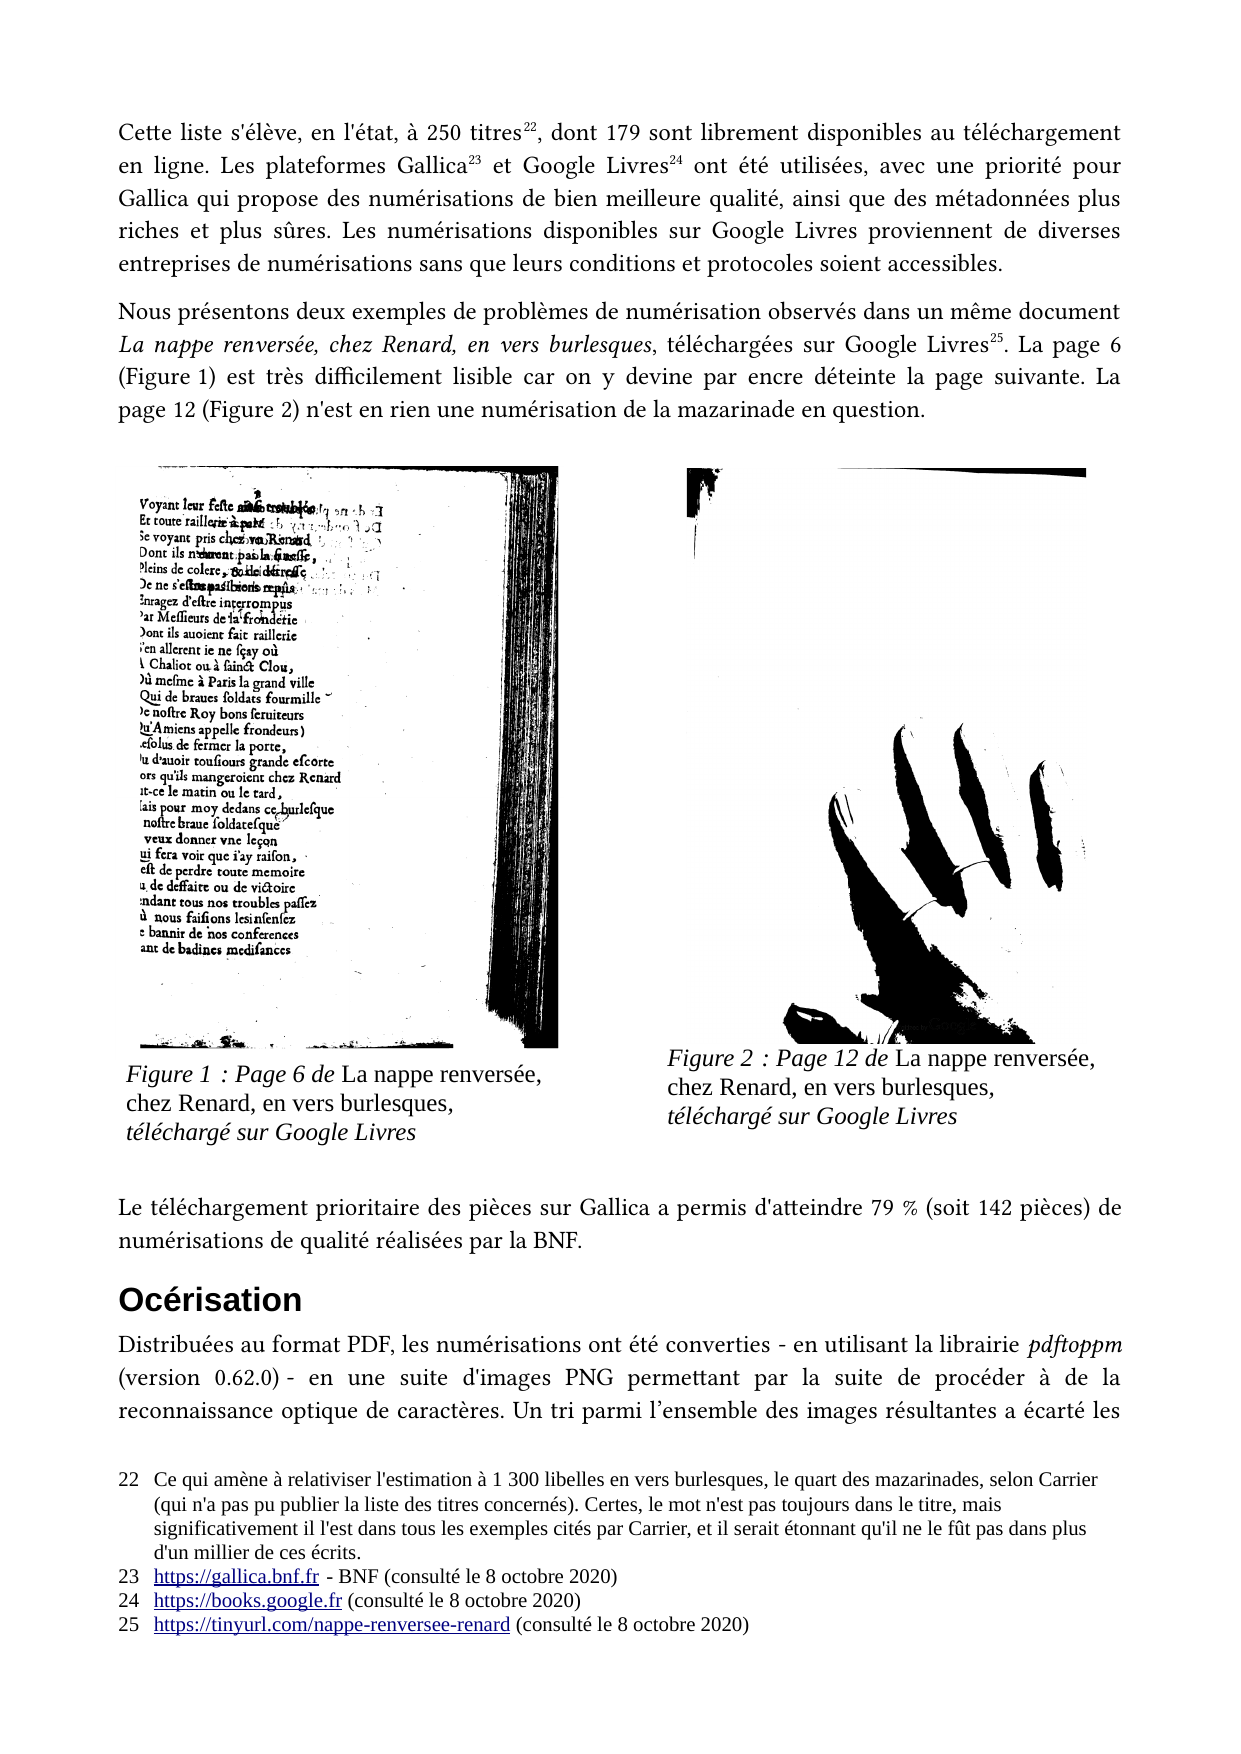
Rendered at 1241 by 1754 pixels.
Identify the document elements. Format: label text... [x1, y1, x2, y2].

text Cette liste s'élève, en l'état, à 250 titres, dont 179 sont librement disponibles au téléchargement en ligne. Les plateformes Gallica et Google Livres ont été utilisées, avec une priorité pour Gallica qui propose des numérisations de bien meilleure qualité, ainsi que des métadonnées plus riches et plus sûres. Les numérisations disponibles sur Google Livres proviennent de diverses entreprises de numérisations sans que leurs conditions et protocoles soient accessibles. [118, 118, 1122, 278]
subtitle Océrisation [118, 1279, 1122, 1318]
text Figure 1 : Page 6 de La nappe renversée, chez Renard, en vers burlesques, téléchargé sur Google Livres [126, 1060, 553, 1146]
text https://tinyurl.com/nappe-renversee-renard (consulté le 8 octobre 2020) [118, 1612, 1122, 1636]
text Figure 2 : Page 12 de La nappe renversée, chez Renard, en vers burlesques, téléchargé sur Google Livres [667, 469, 1106, 1129]
text Ce qui amène à relativiser l'estimation à 1 300 libelles en vers burlesques, le quart des mazarinades, selon Carrier (qui n'a pas pu publier la liste des titres concernés). Certes, le mot n'est pas toujours dans le titre, mais significativement il l'est dans tous les exemples cités par Carrier, et il serait étonnant qu'il ne le fût pas dans plus d'un millier de ces écrits. [118, 1467, 1122, 1564]
text Distribuées au format PDF, les numérisations ont été converties - en utilisant la librairie pdftoppm (version 0.62.0) - en une suite d'images PNG permettant par la suite de procéder à de la reconnaissance optique de caractères. Un tri parmi l’ensemble des images résultantes a écarté les [118, 1331, 1122, 1425]
picture [686, 468, 1087, 1044]
text Le téléchargement prioritaire des pièces sur Gallica a permis d'atteindre 79 % (soit 142 pièces) de numérisations de qualité réalisées par la BNF. [118, 1193, 1122, 1254]
picture [115, 466, 564, 1060]
text https://books.google.fr (consulté le 8 octobre 2020) [118, 1588, 1122, 1612]
text https://gallica.bnf.fr - BNF (consulté le 8 octobre 2020) [118, 1564, 1122, 1588]
text Nous présentons deux exemples de problèmes de numérisation observés dans un même document La nappe renversée, chez Renard, en vers burlesques, téléchargées sur Google Livres. La page 6 (Figure 1) est très difficilement lisible car on y devine par encre déteinte la page suivante. La page 12 (Figure 2) n'est en rien une numérisation de la mazarinade en question. [118, 297, 1122, 424]
